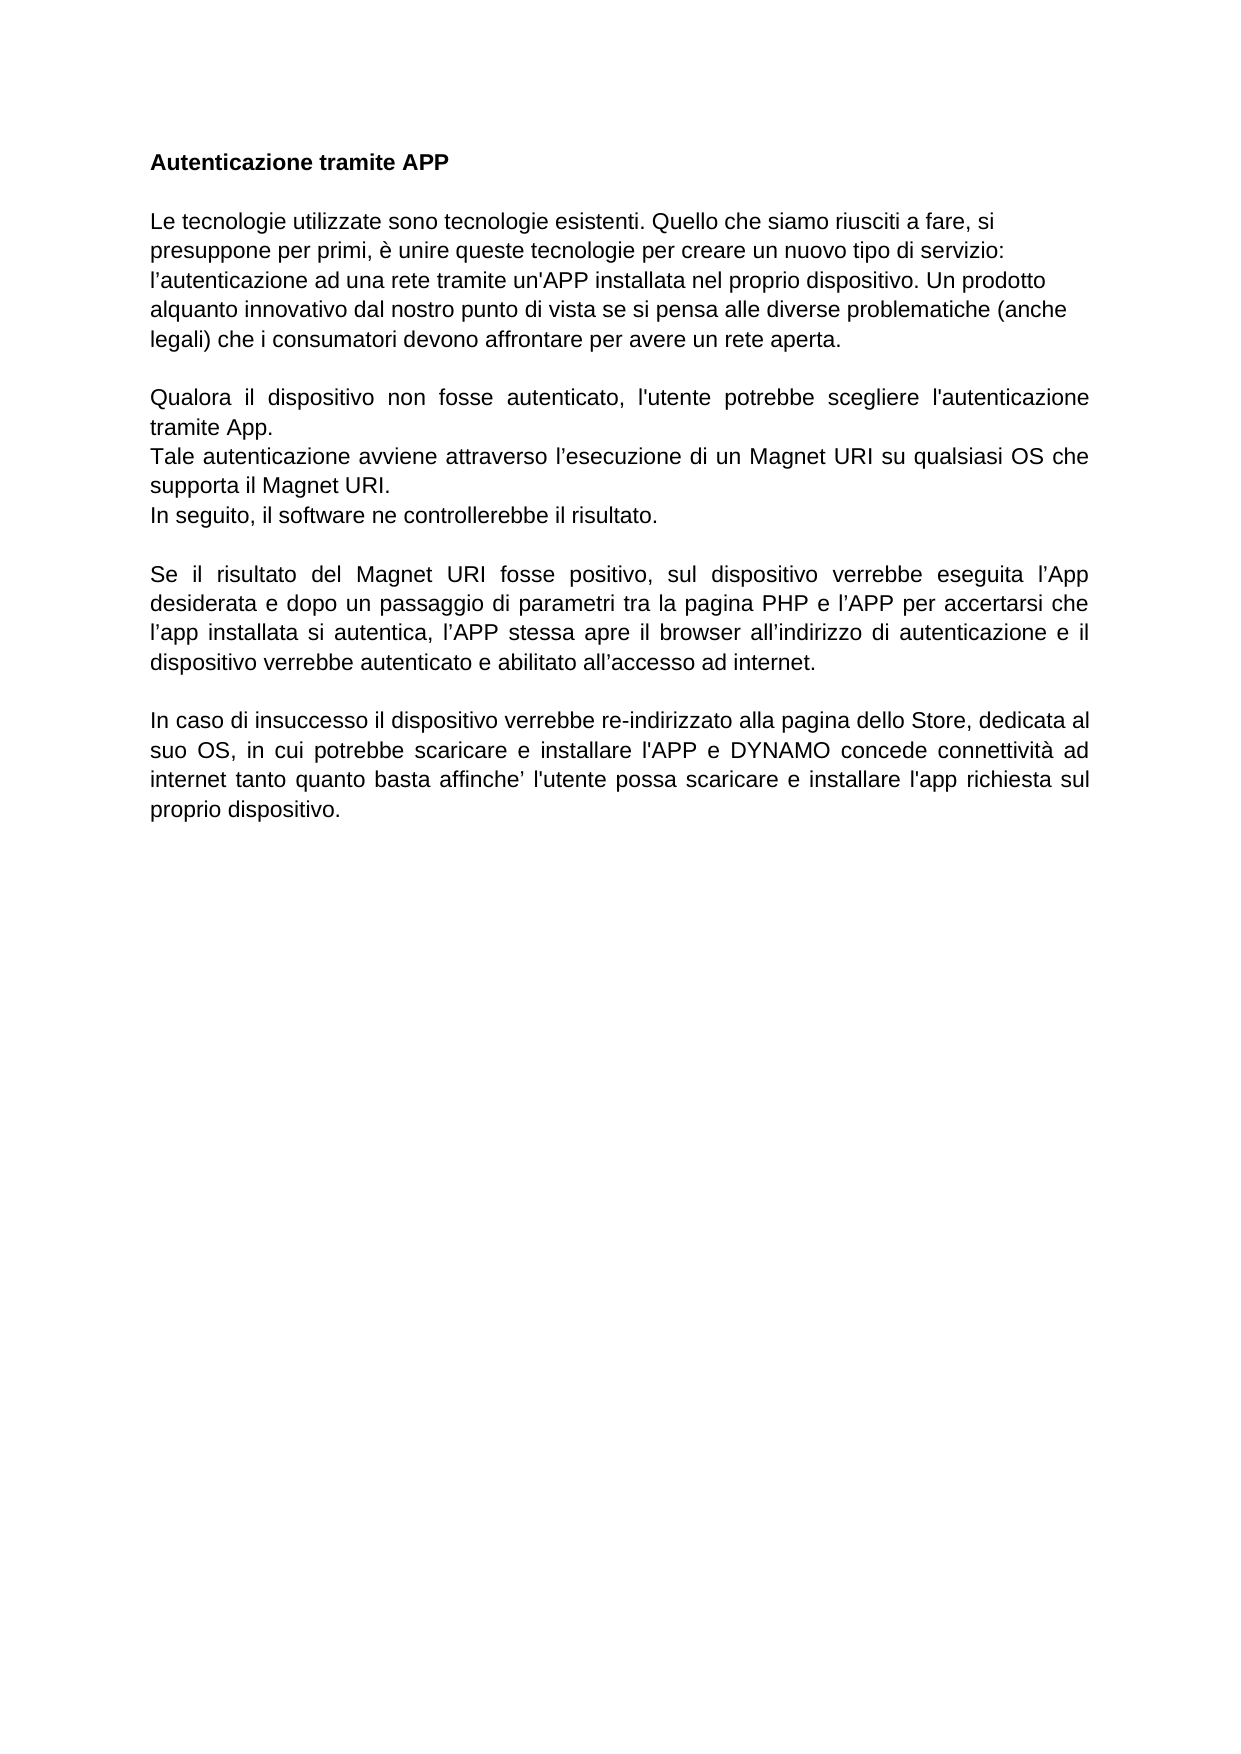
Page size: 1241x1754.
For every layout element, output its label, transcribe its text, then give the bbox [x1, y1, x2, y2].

text Autenticazione tramite APP [150, 150, 1091, 176]
text In seguito, il software ne controllerebbe il risultato. [150, 502, 1091, 528]
text Le tecnologie utilizzate sono tecnologie esistenti. Quello che siamo riusciti a fare, si presuppone per primi, è unire queste tecnologie per creare un nuovo tipo di servizio: l’autenticazione ad una rete tramite un'APP installata nel proprio dispositivo. Un prodotto alquanto innovativo dal nostro punto di vista se si pensa alle diverse problematiche (anche legali) che i consumatori devono affrontare per avere un rete aperta. [150, 209, 1091, 352]
text Qualora il dispositivo non fosse autenticato, l'utente potrebbe scegliere l'autenticazione tramite App. [150, 385, 1091, 440]
text Tale autenticazione avviene attraverso l’esecuzione di un Magnet URI su qualsiasi OS che supporta il Magnet URI. [150, 444, 1091, 499]
text Se il risultato del Magnet URI fosse positivo, sul dispositivo verrebbe eseguita l’App desiderata e dopo un passaggio di parametri tra la pagina PHP e l’APP per accertarsi che l’app installata si autentica, l’APP stessa apre il browser all’indirizzo di autenticazione e il dispositivo verrebbe autenticato e abilitato all’accesso ad internet. [150, 561, 1091, 675]
text In caso di insuccesso il dispositivo verrebbe re-indirizzato alla pagina dello Store, dedicata al suo OS, in cui potrebbe scaricare e installare l'APP e DYNAMO concede connettività ad internet tanto quanto basta affinche’ l'utente possa scaricare e installare l'app richiesta sul proprio dispositivo. [150, 708, 1091, 822]
